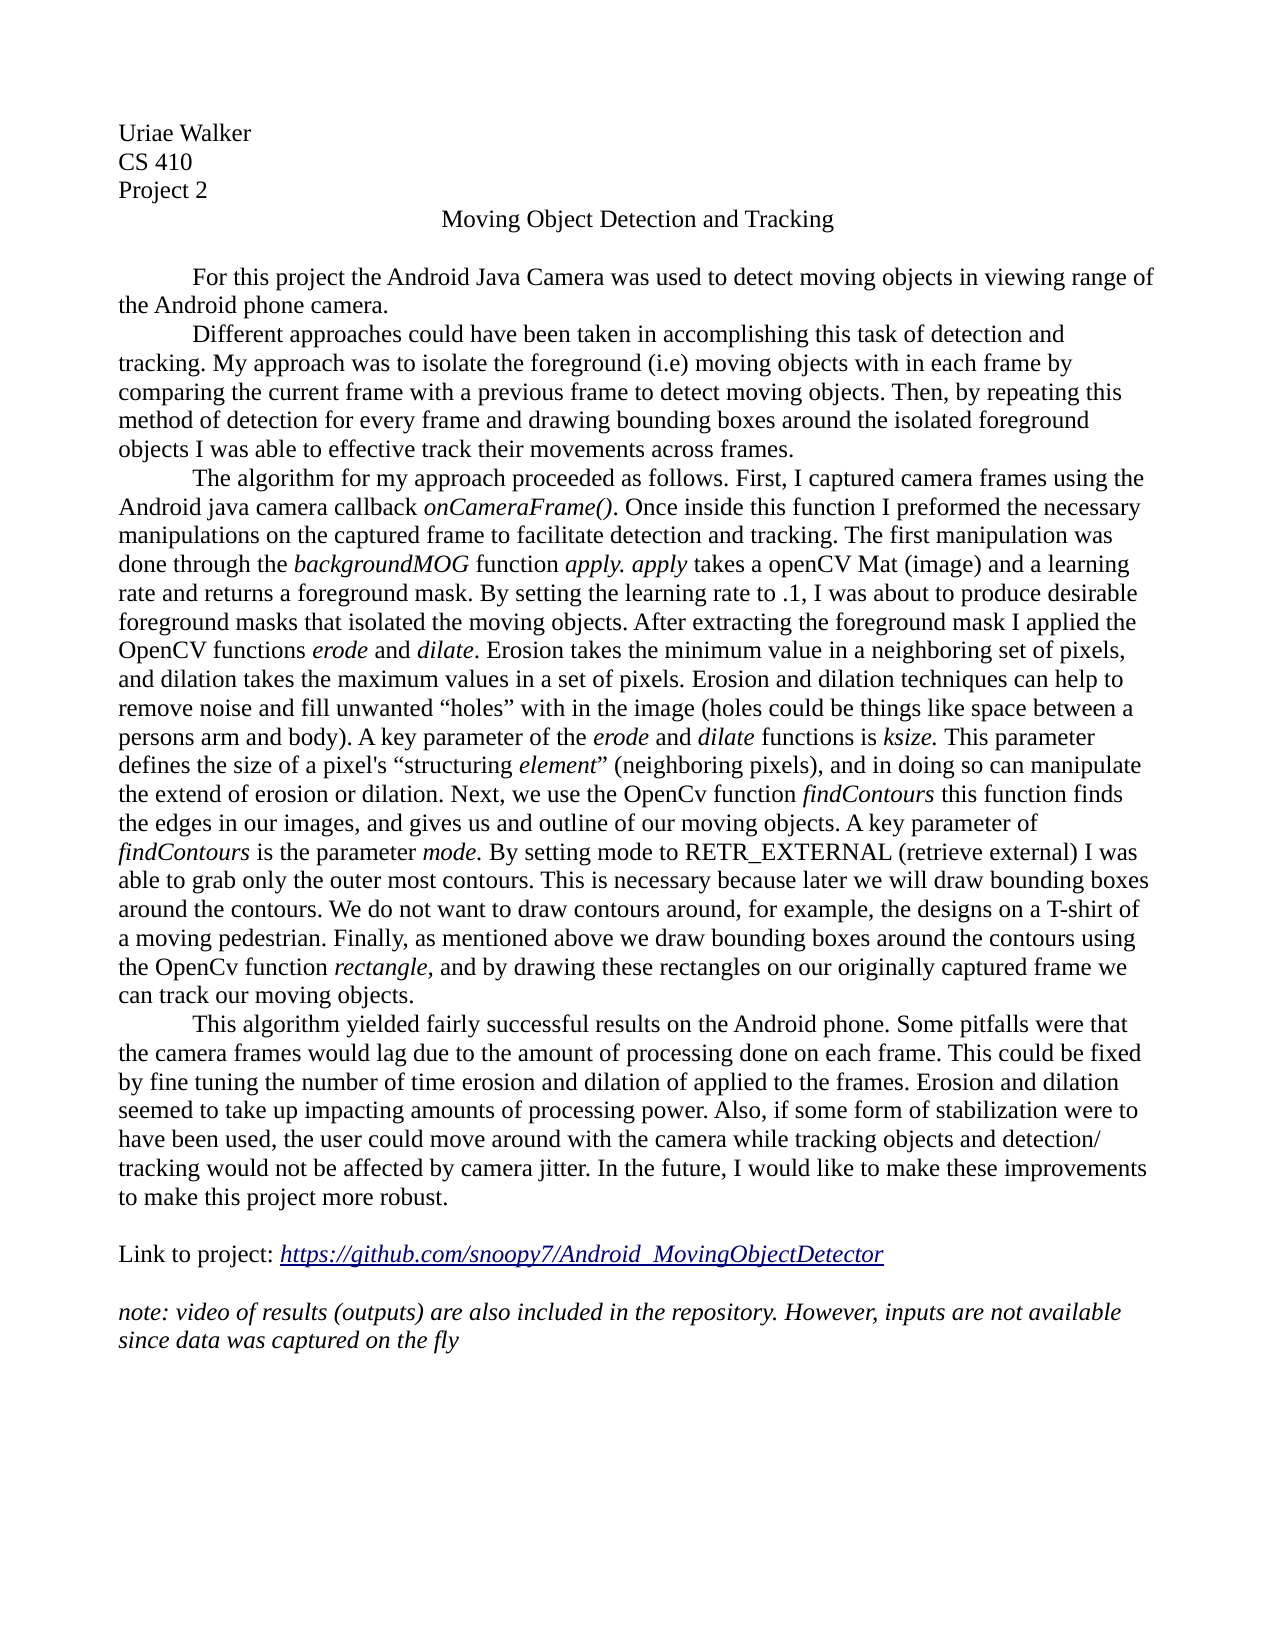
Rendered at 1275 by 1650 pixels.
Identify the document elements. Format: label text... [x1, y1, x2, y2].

text note: video of results (outputs) are also included in the repository. However, inputs are not available since data was captured on the fly [118, 1297, 1157, 1354]
text Project 2 [118, 176, 1157, 204]
text CS 410 [118, 147, 1157, 176]
text Link to project: https://github.com/snoopy7/Android_MovingObjectDetector [118, 1239, 1157, 1268]
text Different approaches could have been taken in accomplishing this task of detection and tracking. My approach was to isolate the foreground (i.e) moving objects with in each frame by comparing the current frame with a previous frame to detect moving objects. Then, by repeating this method of detection for every frame and drawing bounding boxes around the isolated foreground objects I was able to effective track their movements across frames. [118, 319, 1157, 463]
text This algorithm yielded fairly successful results on the Android phone. Some pitfalls were that the camera frames would lag due to the amount of processing done on each frame. This could be fixed by fine tuning the number of time erosion and dilation of applied to the frames. Erosion and dilation seemed to take up impacting amounts of processing power. Also, if some form of stabilization were to have been used, the user could move around with the camera while tracking objects and detection/ tracking would not be affected by camera jitter. In the future, I would like to make these improvements to make this project more robust. [118, 1009, 1157, 1211]
text The algorithm for my approach proceeded as follows. First, I captured camera frames using the Android java camera callback onCameraFrame(). Once inside this function I preformed the necessary manipulations on the captured frame to facilitate detection and tracking. The first manipulation was done through the backgroundMOG function apply. apply takes a openCV Mat (image) and a learning rate and returns a foreground mask. By setting the learning rate to .1, I was about to produce desirable foreground masks that isolated the moving objects. After extracting the foreground mask I applied the OpenCV functions erode and dilate. Erosion takes the minimum value in a neighboring set of pixels, and dilation takes the maximum values in a set of pixels. Erosion and dilation techniques can help to remove noise and fill unwanted “holes” with in the image (holes could be things like space between a persons arm and body). A key parameter of the erode and dilate functions is ksize. This parameter defines the size of a pixel's “structuring element” (neighboring pixels), and in doing so can manipulate the extend of erosion or dilation. Next, we use the OpenCv function findContours this function finds the edges in our images, and gives us and outline of our moving objects. A key parameter of findContours is the parameter mode. By setting mode to RETR_EXTERNAL (retrieve external) I was able to grab only the outer most contours. This is necessary because later we will draw bounding boxes around the contours. We do not want to draw contours around, for example, the designs on a T-shirt of a moving pedestrian. Finally, as mentioned above we draw bounding boxes around the contours using the OpenCv function rectangle, and by drawing these rectangles on our originally captured frame we can track our moving objects. [118, 463, 1157, 1009]
text Moving Object Detection and Tracking [118, 204, 1157, 233]
text For this project the Android Java Camera was used to detect moving objects in viewing range of the Android phone camera. [118, 262, 1157, 319]
text Uriae Walker [118, 118, 1157, 147]
